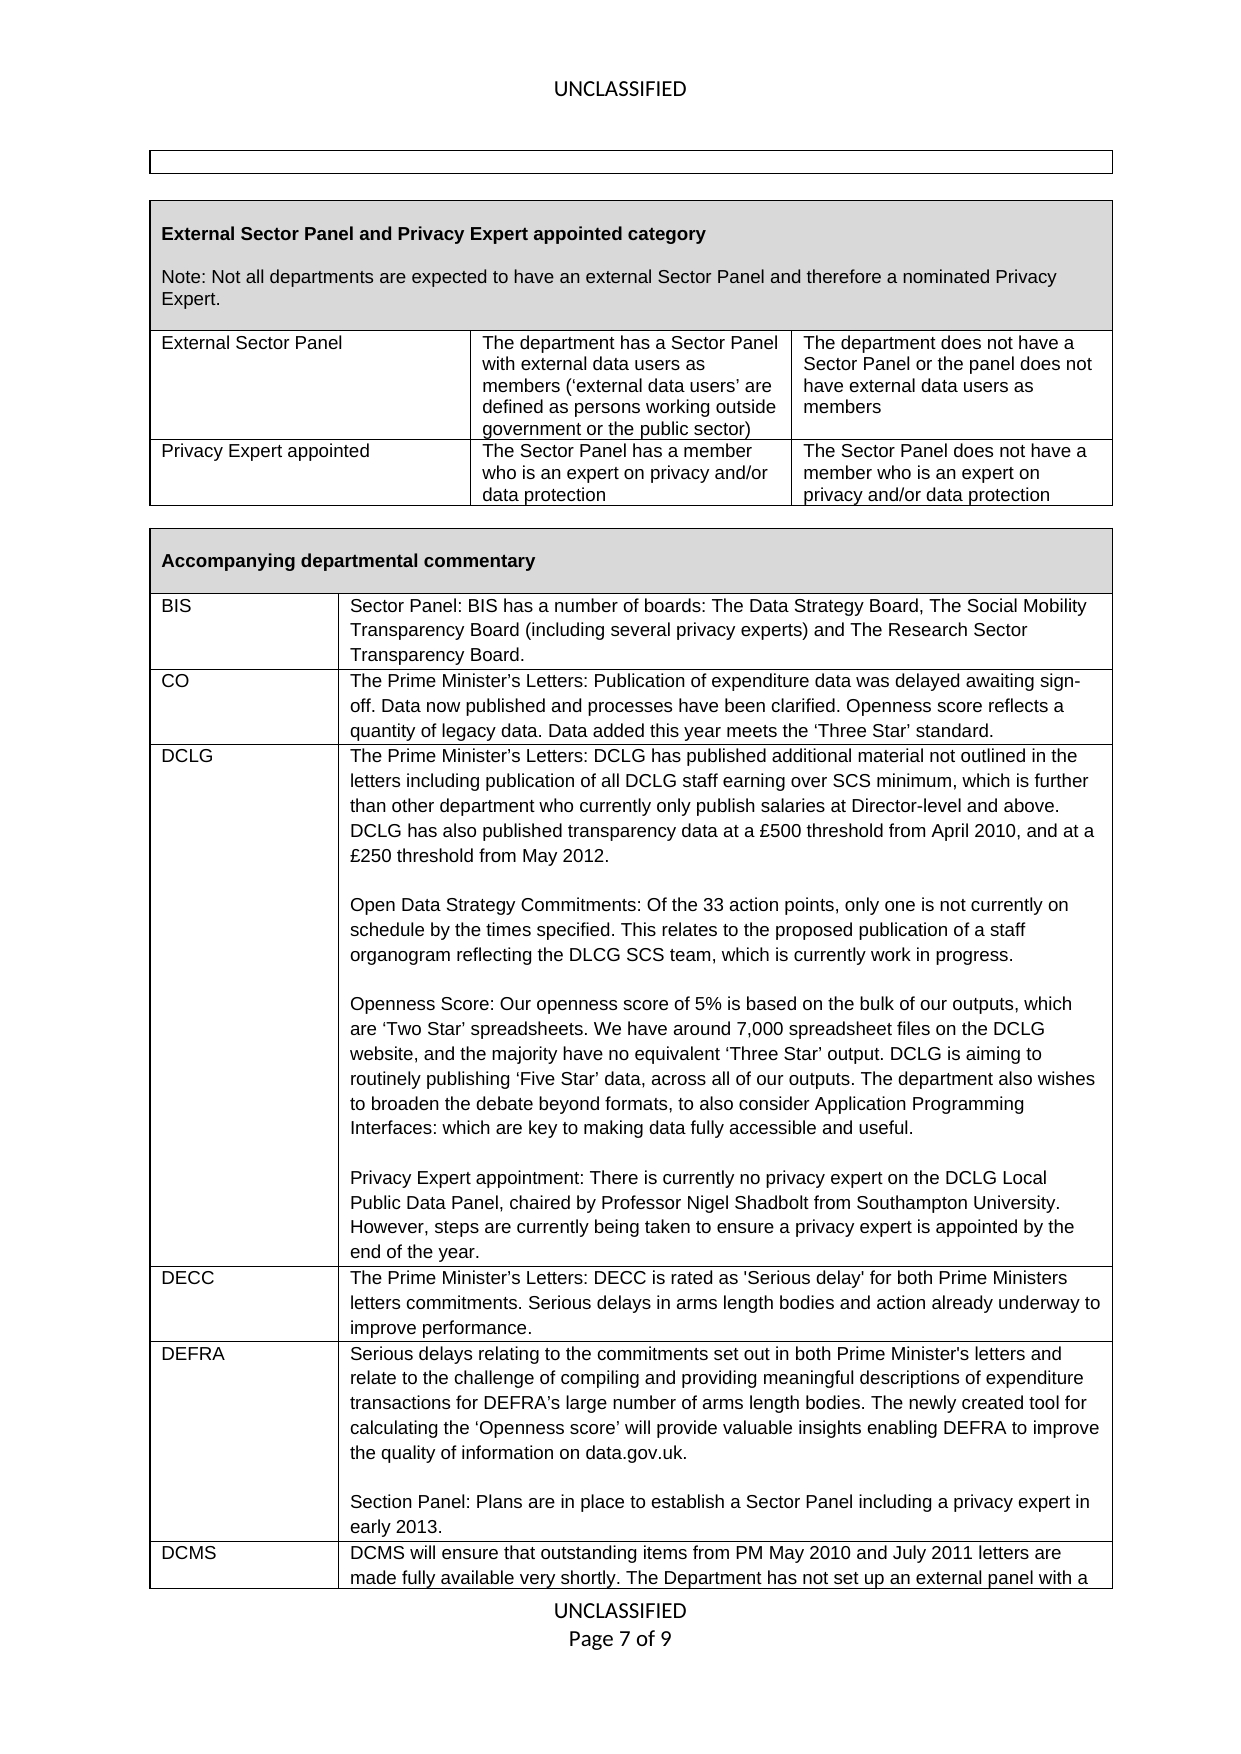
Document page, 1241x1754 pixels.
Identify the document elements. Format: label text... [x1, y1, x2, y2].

table_cell The Prime Minister’s Letters: DECC is rated as 'Serious delay' for both Prime Ministers letters commitments. Serious delays in arms length bodies and action already underway to improve performance. [339, 1267, 1112, 1341]
table_cell The department has a Sector Panel with external data users as members (‘external data users’ are defined as persons working outside government or the public sector) [471, 331, 791, 439]
table_cell Sector Panel: BIS has a number of boards: The Data Strategy Board, The Social Mobility Transparency Board (including several privacy experts) and The Research Sector Transparency Board. [339, 594, 1112, 669]
table_cell [151, 151, 1112, 173]
table_cell Privacy Expert appointed [151, 440, 470, 505]
table_header Accompanying departmental commentary [151, 529, 1112, 593]
table_cell BIS [151, 594, 338, 669]
table_cell External Sector Panel [151, 331, 470, 439]
table_cell The Prime Minister’s Letters: Publication of expenditure data was delayed awaiting sign-off. Data now published and processes have been clarified. Openness score reflects a quantity of legacy data. Data added this year meets the ‘Three Star’ standard. [339, 670, 1112, 744]
table_header External Sector Panel and Privacy Expert appointed category Note: Not all departments are expected to have an external Sector Panel and therefore a nominated Privacy Expert. [151, 201, 1112, 330]
table_cell The Sector Panel has a member who is an expert on privacy and/or data protection [471, 440, 791, 505]
table_cell DCMS will ensure that outstanding items from PM May 2010 and July 2011 letters are made fully available very shortly. The Department has not set up an external panel with a [339, 1542, 1112, 1588]
table_cell DCLG [151, 745, 338, 1266]
table_cell Serious delays relating to the commitments set out in both Prime Minister's letters and relate to the challenge of compiling and providing meaningful descriptions of expenditure transactions for DEFRA’s large number of arms length bodies. The newly created tool for calculating the ‘Openness score’ will provide valuable insights enabling DEFRA to improve the quality of information on data.gov.uk. Section Panel: Plans are in place to establish a Sector Panel including a privacy expert in early 2013. [339, 1342, 1112, 1541]
table_cell The department does not have a Sector Panel or the panel does not have external data users as members [792, 331, 1112, 439]
table_cell The Sector Panel does not have a member who is an expert on privacy and/or data protection [792, 440, 1112, 505]
table_cell The Prime Minister’s Letters: DCLG has published additional material not outlined in the letters including publication of all DCLG staff earning over SCS minimum, which is further than other department who currently only publish salaries at Director-level and above. DCLG has also published transparency data at a £500 threshold from April 2010, and at a £250 threshold from May 2012. Open Data Strategy Commitments: Of the 33 action points, only one is not currently on schedule by the times specified. This relates to the proposed publication of a staff organogram reflecting the DLCG SCS team, which is currently work in progress. Openness Score: Our openness score of 5% is based on the bulk of our outputs, which are ‘Two Star’ spreadsheets. We have around 7,000 spreadsheet files on the DCLG website, and the majority have no equivalent ‘Three Star’ output. DCLG is aiming to routinely publishing ‘Five Star’ data, across all of our outputs. The department also wishes to broaden the debate beyond formats, to also consider Application Programming Interfaces: which are key to making data fully accessible and useful. Privacy Expert appointment: There is currently no privacy expert on the DCLG Local Public Data Panel, chaired by Professor Nigel Shadbolt from Southampton University. However, steps are currently being taken to ensure a privacy expert is appointed by the end of the year. [339, 745, 1112, 1266]
table_cell DEFRA [151, 1342, 338, 1541]
table_cell CO [151, 670, 338, 744]
table_cell DCMS [151, 1542, 338, 1588]
table_cell DECC [151, 1267, 338, 1341]
